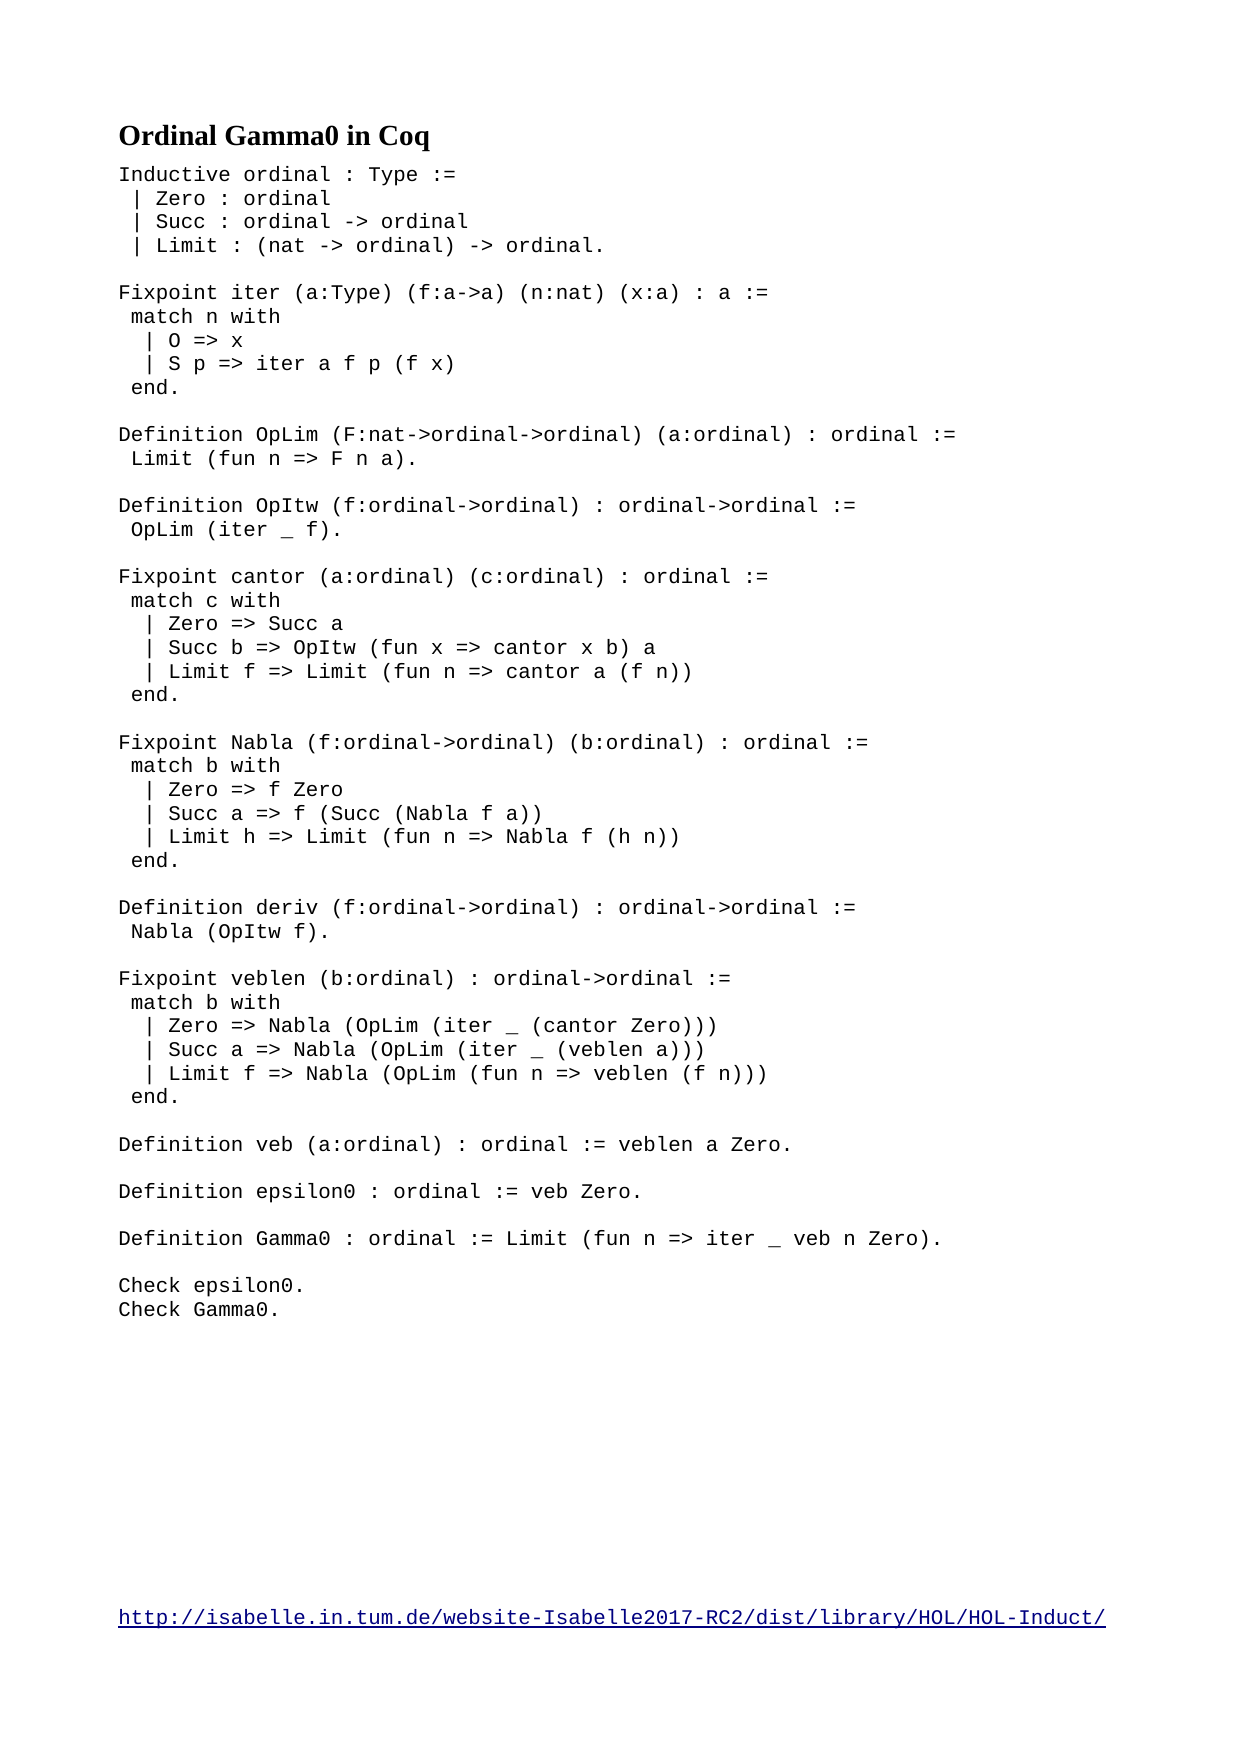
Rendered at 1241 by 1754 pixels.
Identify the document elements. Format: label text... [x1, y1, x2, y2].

text Fixpoint Nabla (f:ordinal->ordinal) (b:ordinal) : ordinal := [118, 732, 1122, 755]
text Definition Gamma0 : ordinal := Limit (fun n => iter _ veb n Zero). [118, 1228, 1122, 1252]
text Definition epsilon0 : ordinal := veb Zero. [118, 1181, 1122, 1204]
text match b with [118, 992, 1122, 1015]
text | Limit f => Limit (fun n => cantor a (f n)) [118, 661, 1122, 684]
text Definition OpLim (F:nat->ordinal->ordinal) (a:ordinal) : ordinal := [118, 424, 1122, 448]
subtitle Ordinal Gamma0 in Coq [118, 118, 1122, 152]
text | Zero : ordinal [118, 188, 1122, 211]
text | Succ a => f (Succ (Nabla f a)) [118, 803, 1122, 826]
text end. [118, 1086, 1122, 1110]
text | Zero => Succ a [118, 613, 1122, 637]
text Definition veb (a:ordinal) : ordinal := veblen a Zero. [118, 1134, 1122, 1157]
text | O => x [118, 330, 1122, 353]
text | Limit h => Limit (fun n => Nabla f (h n)) [118, 826, 1122, 850]
text Limit (fun n => F n a). [118, 448, 1122, 472]
text Check Gamma0. [118, 1299, 1122, 1323]
text Check epsilon0. [118, 1276, 1122, 1299]
text end. [118, 377, 1122, 401]
text Nabla (OpItw f). [118, 921, 1122, 944]
text end. [118, 850, 1122, 873]
text | Succ a => Nabla (OpLim (iter _ (veblen a))) [118, 1039, 1122, 1063]
text match c with [118, 590, 1122, 613]
text Fixpoint iter (a:Type) (f:a->a) (n:nat) (x:a) : a := [118, 282, 1122, 306]
text | Succ b => OpItw (fun x => cantor x b) a [118, 637, 1122, 661]
text match n with [118, 306, 1122, 330]
text | Succ : ordinal -> ordinal [118, 211, 1122, 235]
text Inductive ordinal : Type := [118, 164, 1122, 188]
text match b with [118, 755, 1122, 779]
text OpLim (iter _ f). [118, 519, 1122, 542]
text | Limit f => Nabla (OpLim (fun n => veblen (f n))) [118, 1063, 1122, 1086]
text | Limit : (nat -> ordinal) -> ordinal. [118, 235, 1122, 259]
text Definition OpItw (f:ordinal->ordinal) : ordinal->ordinal := [118, 495, 1122, 519]
text Definition deriv (f:ordinal->ordinal) : ordinal->ordinal := [118, 897, 1122, 921]
text | S p => iter a f p (f x) [118, 353, 1122, 377]
text | Zero => f Zero [118, 779, 1122, 803]
text end. [118, 684, 1122, 708]
text http://isabelle.in.tum.de/website-Isabelle2017-RC2/dist/library/HOL/HOL-Induct/ [118, 1607, 1122, 1630]
text | Zero => Nabla (OpLim (iter _ (cantor Zero))) [118, 1015, 1122, 1039]
text Fixpoint veblen (b:ordinal) : ordinal->ordinal := [118, 968, 1122, 992]
text Fixpoint cantor (a:ordinal) (c:ordinal) : ordinal := [118, 566, 1122, 590]
